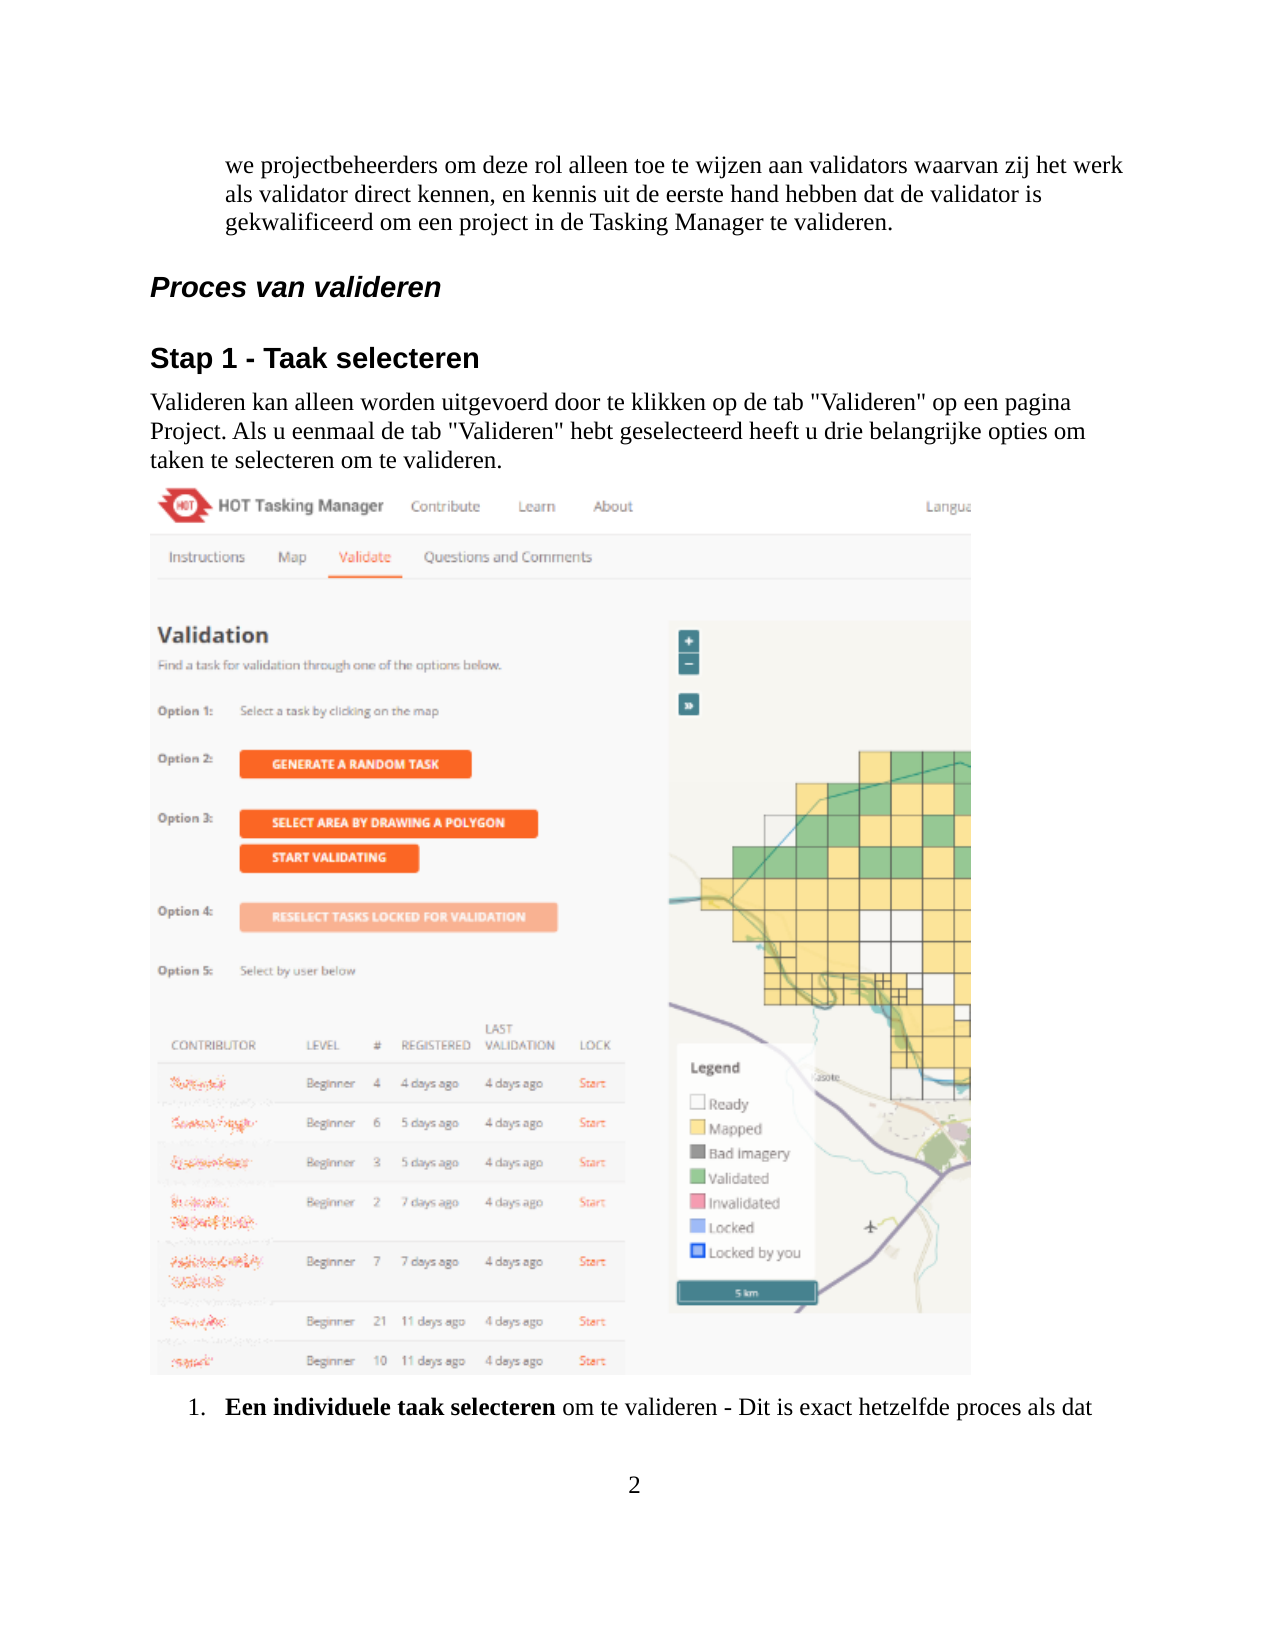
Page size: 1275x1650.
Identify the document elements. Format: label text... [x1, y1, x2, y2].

list we projectbeheerders om deze rol alleen toe te wijzen aan validators waarvan zij het werk als validator direct kennen, en kennis uit de eerste hand hebben dat de validator is gekwalificeerd om een project in de Tasking Manager te valideren. [187, 150, 1125, 236]
text Valideren kan alleen worden uitgevoerd door te klikken op de tab "Valideren" op een pagina Project. Als u eenmaal de tab "Valideren" hebt geselecteerd heeft u drie belangrijke opties om taken te selecteren om te valideren. [150, 387, 1125, 473]
picture [150, 482, 971, 1375]
list Een individuele taak selecteren om te valideren - Dit is exact hetzelfde proces als dat [187, 1392, 1125, 1421]
subtitle Proces van valideren [150, 270, 1125, 304]
subtitle Stap 1 - Taak selecteren [150, 341, 1125, 375]
